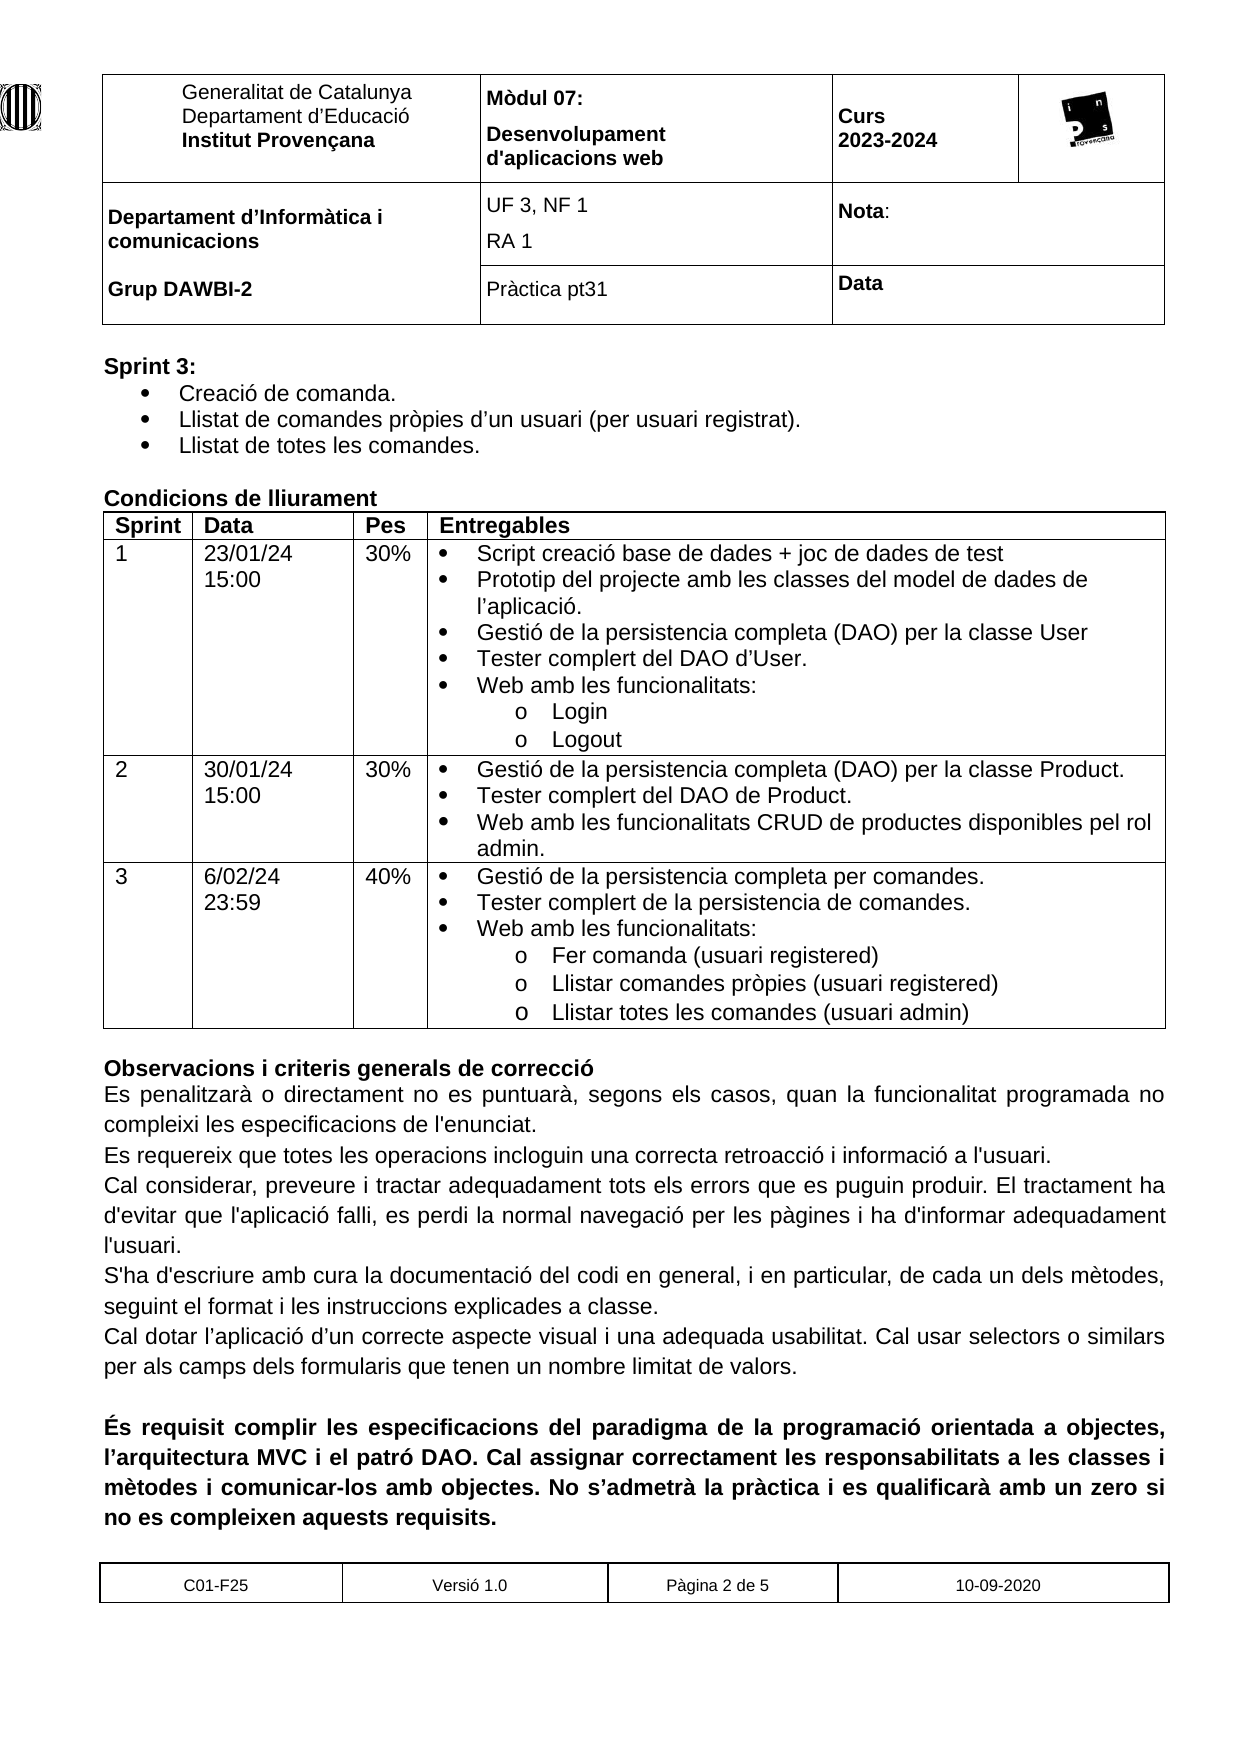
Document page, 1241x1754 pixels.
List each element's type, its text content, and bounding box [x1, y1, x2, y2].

table_header Sprint [104, 513, 192, 539]
text S'ha d'escriure amb cura la documentació del codi en general, i en particular, de cada un dels mètodes, seguint el format i les instruccions explicades a classe. [103, 1262, 1167, 1319]
table_cell Gestió de la persistencia completa (DAO) per la classe Product. Tester complert del DAO de Product. Web amb les funcionalitats CRUD de productes disponibles pel rol admin. [428, 756, 1165, 862]
table_cell 6/02/24 23:59 [193, 863, 353, 1027]
text Sprint 3: [103, 353, 1167, 380]
table_cell 23/01/24 15:00 [193, 540, 353, 755]
table_cell 1 [104, 540, 192, 755]
table_cell Gestió de la persistencia completa per comandes. Tester complert de la persistencia de comandes. Web amb les funcionalitats: Fer comanda (usuari registered) Llistar comandes pròpies (usuari registered) Llistar totes les comandes (usuari admin) [428, 863, 1165, 1027]
text Es requereix que totes les operacions incloguin una correcta retroacció i informació a l'usuari. [103, 1142, 1167, 1168]
table_cell 30% [354, 756, 427, 862]
table_cell 30/01/24 15:00 [193, 756, 353, 862]
table_cell 40% [354, 863, 427, 1027]
table_header Pes [354, 513, 427, 539]
table_cell Script creació base de dades + joc de dades de test Prototip del projecte amb les classes del model de dades de l’aplicació. Gestió de la persistencia completa (DAO) per la classe User Tester complert del DAO d’User. Web amb les funcionalitats: Login Logout [428, 540, 1165, 755]
list Llistat de totes les comandes. [141, 432, 1167, 459]
text Cal considerar, preveure i tractar adequadament tots els errors que es puguin produir. El tractament ha d'evitar que l'aplicació falli, es perdi la normal navegació per les pàgines i ha d'informar adequadament l'usuari. [103, 1172, 1167, 1258]
table_cell 30% [354, 540, 427, 755]
table_header Data [193, 513, 353, 539]
list Llistat de comandes pròpies d’un usuari (per usuari registrat). [141, 406, 1167, 432]
table_header Entregables [428, 513, 1165, 539]
list Creació de comanda. [141, 380, 1167, 406]
table_cell 2 [104, 756, 192, 862]
table_cell 3 [104, 863, 192, 1027]
text Condicions de lliurament [103, 485, 1167, 511]
text Es penalitzarà o directament no es puntuarà, segons els casos, quan la funcionalitat programada no compleixi les especificacions de l'enunciat. [103, 1081, 1167, 1138]
text És requisit complir les especificacions del paradigma de la programació orientada a objectes, l’arquitectura MVC i el patró DAO. Cal assignar correctament les responsabilitats a les classes i mètodes i comunicar-los amb objectes. No s’admetrà la pràctica i es qualificarà amb un zero si no es compleixen aquests requisits. [103, 1413, 1167, 1530]
text Cal dotar l’aplicació d’un correcte aspecte visual i una adequada usabilitat. Cal usar selectors o similars per als camps dels formularis que tenen un nombre limitat de valors. [103, 1323, 1167, 1379]
text Observacions i criteris generals de correcció [103, 1055, 1167, 1081]
